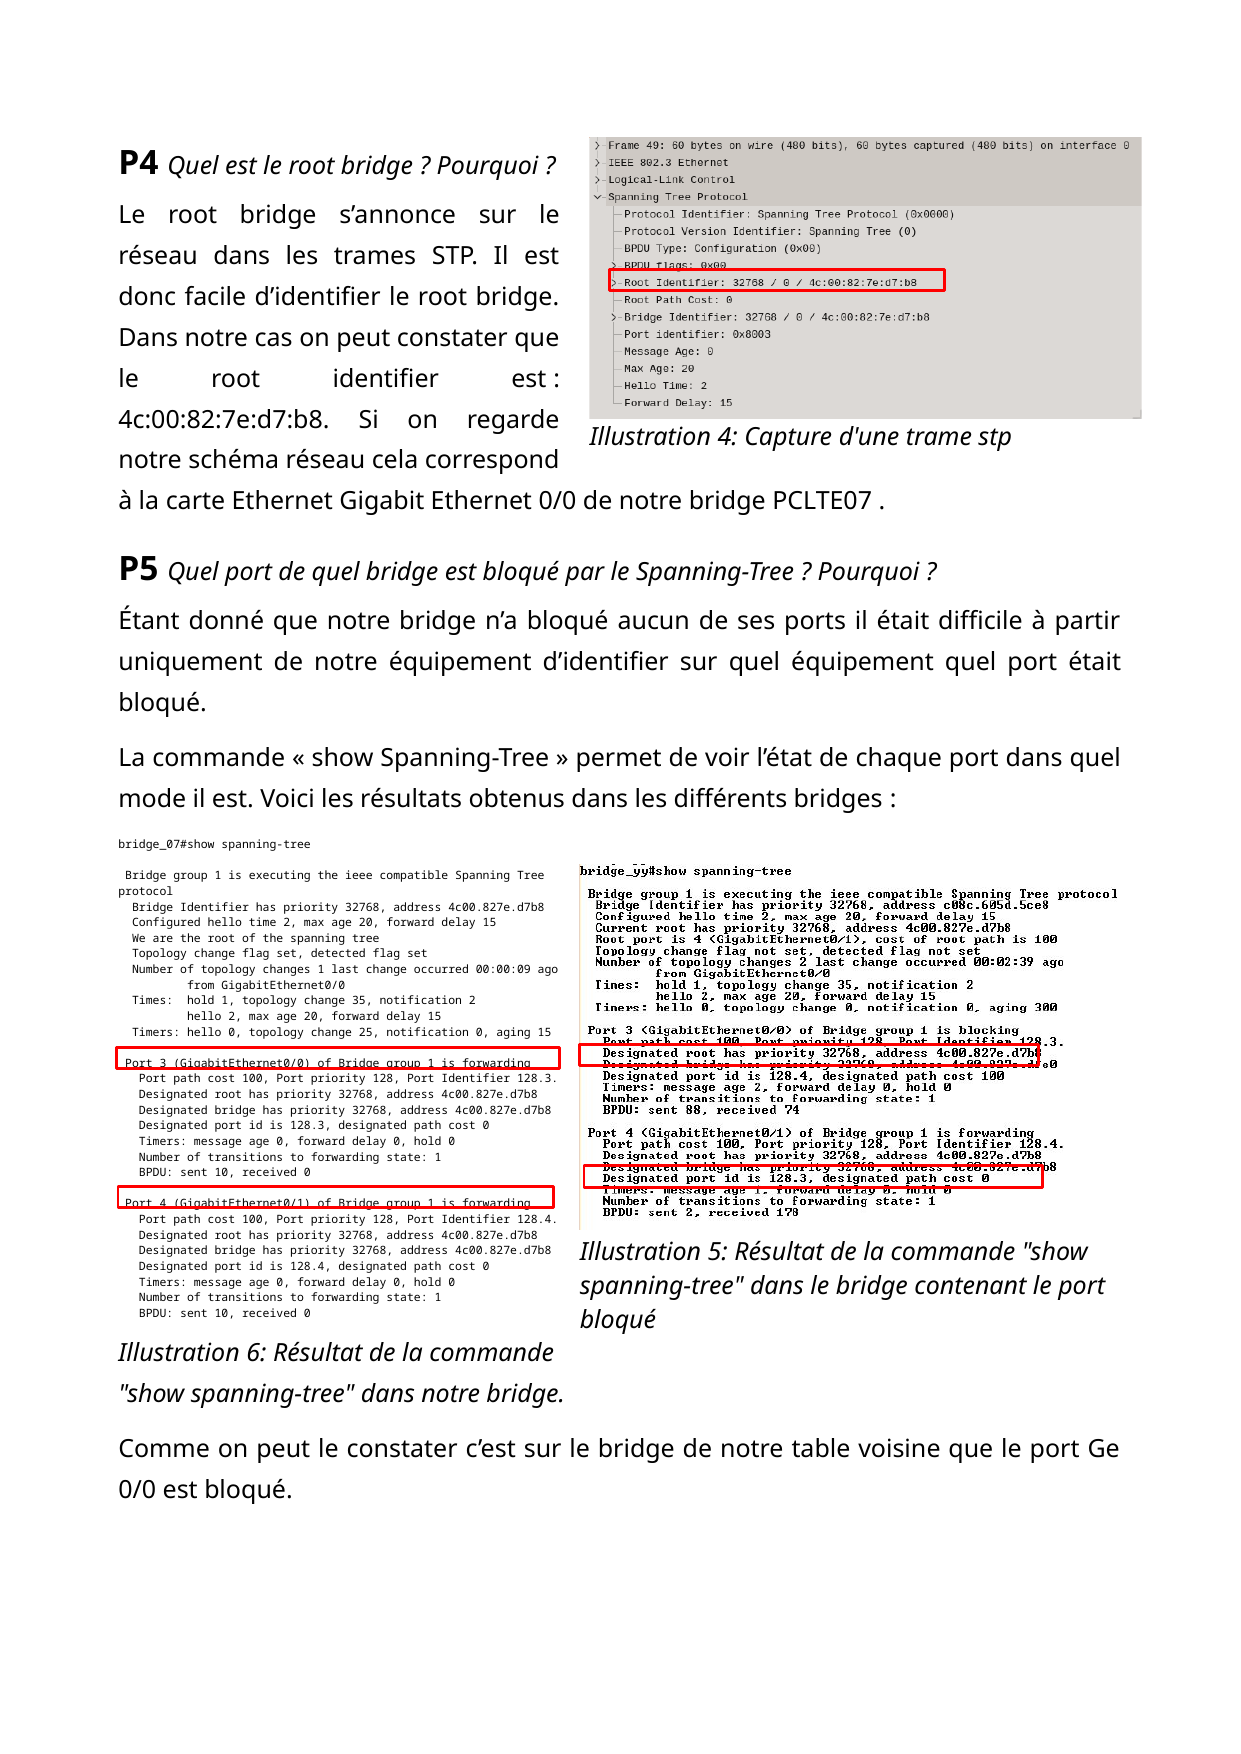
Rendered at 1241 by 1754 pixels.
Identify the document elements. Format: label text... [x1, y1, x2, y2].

text Topology change flag set, detected flag set [118, 946, 579, 961]
text Bridge Identifier has priority 32768, address 4c00.827e.d7b8 [118, 899, 579, 914]
subtitle P4 Quel est le root bridge ? Pourquoi ? [118, 139, 589, 185]
text BPDU: sent 10, received 0 [118, 1305, 579, 1321]
text Port path cost 100, Port priority 128, Port Identifier 128.3. [118, 1071, 579, 1086]
picture [581, 1046, 1037, 1064]
text Illustration 6: Résultat de la commande "show spanning-tree" dans notre bridge. [118, 1335, 1122, 1410]
text Port 3 (GigabitEthernet0/0) of Bridge group 1 is forwarding [118, 1055, 579, 1071]
text Illustration 5: Résultat de la commande "show spanning-tree" dans le bridge contenant le port bloqué [579, 1230, 1133, 1336]
text Port path cost 100, Port priority 128, Port Identifier 128.4. [118, 1211, 579, 1227]
text Comme on peut le constater c’est sur le bridge de notre table voisine que le port Ge 0/0 est bloqué. [118, 1431, 1122, 1506]
text BPDU: sent 10, received 0 [118, 1164, 579, 1180]
text bridge_07#show spanning-tree [118, 836, 1122, 852]
text Timers: message age 0, forward delay 0, hold 0 [118, 1133, 579, 1149]
text Designated root has priority 32768, address 4c00.827e.d7b8 [118, 1086, 579, 1102]
text We are the root of the spanning tree [118, 930, 579, 946]
text Number of topology changes 1 last change occurred 00:00:09 ago [118, 961, 579, 977]
text Designated port id is 128.3, designated path cost 0 [118, 1117, 579, 1133]
text Timers: hello 0, topology change 25, notification 0, aging 15 [118, 1024, 579, 1039]
text Port 4 (GigabitEthernet0/1) of Bridge group 1 is forwarding [118, 1196, 579, 1211]
text Illustration 4: Capture d'une trame stp [589, 419, 1142, 453]
subtitle P5 Quel port de quel bridge est bloqué par le Spanning-Tree ? Pourquoi ? [118, 545, 1122, 590]
text La commande « show Spanning-Tree » permet de voir l’état de chaque port dans quel mode il est. Voici les résultats obtenus dans les différents bridges : [118, 740, 1122, 815]
text Designated bridge has priority 32768, address 4c00.827e.d7b8 [118, 1102, 579, 1117]
picture [589, 137, 1142, 419]
text hello 2, max age 20, forward delay 15 [118, 1008, 579, 1024]
subtitle [589, 125, 1142, 137]
text Designated bridge has priority 32768, address 4c00.827e.d7b8 [118, 1242, 579, 1258]
text Timers: message age 0, forward delay 0, hold 0 [118, 1274, 579, 1289]
text Bridge group 1 is executing the ieee compatible Spanning Tree protocol [118, 867, 579, 899]
text Configured hello time 2, max age 20, forward delay 15 [118, 914, 579, 930]
text Number of transitions to forwarding state: 1 [118, 1149, 579, 1164]
text from GigabitEthernet0/0 [118, 977, 579, 992]
text Times: hold 1, topology change 35, notification 2 [118, 992, 579, 1008]
picture [579, 864, 1134, 1230]
text Le root bridge s’annonce sur le réseau dans les trames STP. Il est donc facile d’identifier le root bridge. Dans notre cas on peut constater que le root identifier est : 4c:00:82:7e:d7:b8. Si on regarde notre schéma réseau cela correspond à la carte Ethernet Gigabit Ethernet 0/0 de notre bridge PCLTE07 . [118, 197, 1122, 517]
text Number of transitions to forwarding state: 1 [118, 1289, 579, 1305]
text Étant donné que notre bridge n’a bloqué aucun de ses ports il était difficile à partir uniquement de notre équipement d’identifier sur quel équipement quel port était bloqué. [118, 603, 1122, 719]
text Designated root has priority 32768, address 4c00.827e.d7b8 [118, 1227, 579, 1242]
text Designated port id is 128.4, designated path cost 0 [118, 1258, 579, 1274]
